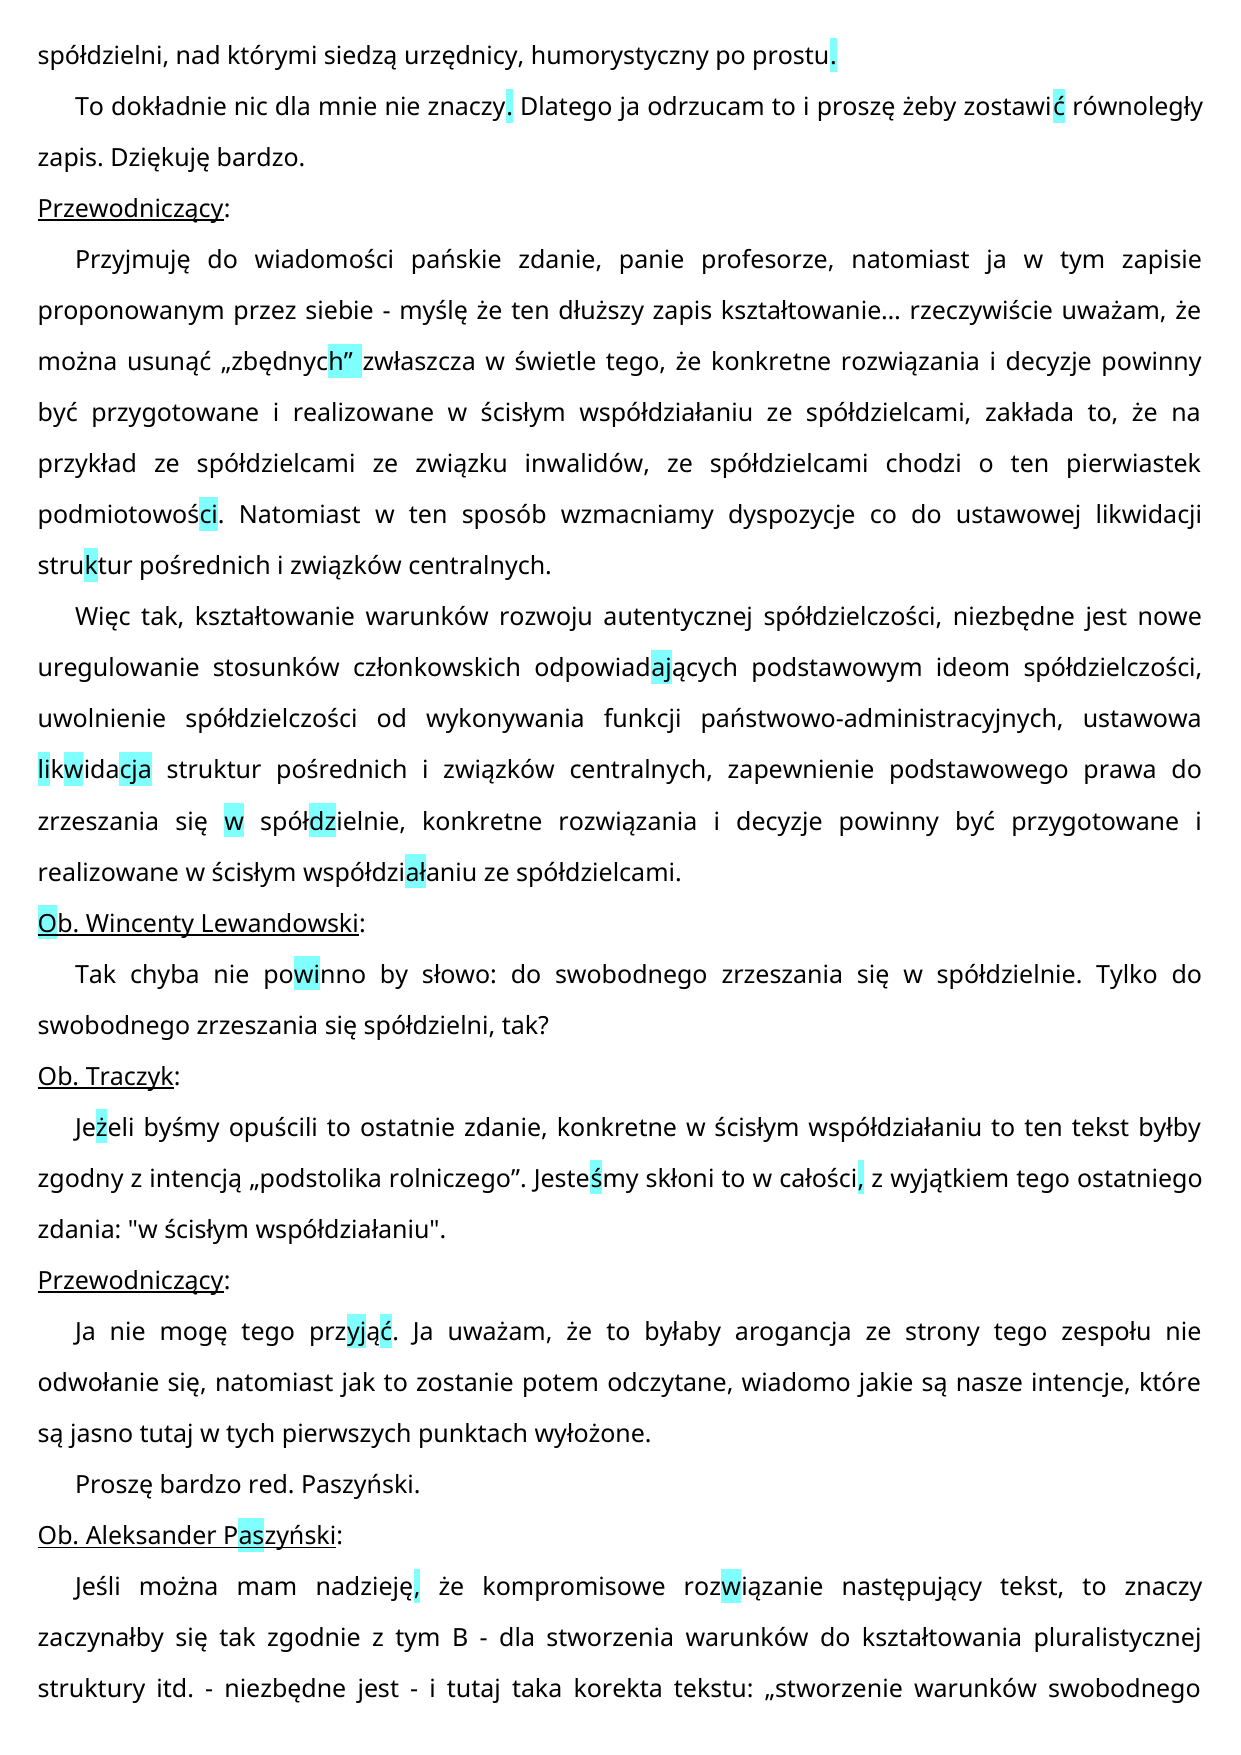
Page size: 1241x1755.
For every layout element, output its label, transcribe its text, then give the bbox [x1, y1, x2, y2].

text Ja nie mogę tego przyjąć. Ja uważam, że to byłaby arogancja ze strony tego zespołu nie odwołanie się, natomiast jak to zostanie potem odczytane, wiadomo jakie są nasze intencje, które są jasno tutaj w tych pierwszych punktach wyłożone. [37, 1313, 1203, 1450]
text To dokładnie nic dla mnie nie znaczy. Dlatego ja odrzucam to i proszę żeby zostawić równoległy zapis. Dziękuję bardzo. [37, 88, 1203, 174]
text Przyjmuję do wiadomości pańskie zdanie, panie profesorze, natomiast ja w tym zapisie proponowanym przez siebie - myślę że ten dłuższy zapis kształtowanie… rzeczywiście uważam, że można usunąć „zbędnych” zwłaszcza w świetle tego, że konkretne rozwiązania i decyzje powinny być przygotowane i realizowane w ścisłym współdziałaniu ze spółdzielcami, zakłada to, że na przykład ze spółdzielcami ze związku inwalidów, ze spółdzielcami chodzi o ten pierwiastek podmiotowości. Natomiast w ten sposób wzmacniamy dyspozycje co do ustawowej likwidacji struktur pośrednich i związków centralnych. [37, 242, 1203, 582]
text Więc tak, kształtowanie warunków rozwoju autentycznej spółdzielczości, niezbędne jest nowe uregulowanie stosunków członkowskich odpowiadających podstawowym ideom spółdzielczości, uwolnienie spółdzielczości od wykonywania funkcji państwowo-administracyjnych, ustawowa likwidacja struktur pośrednich i związków centralnych, zapewnienie podstawowego prawa do zrzeszania się w spółdzielnie, konkretne rozwiązania i decyzje powinny być przygotowane i realizowane w ścisłym współdziałaniu ze spółdzielcami. [37, 599, 1203, 888]
text Jeżeli byśmy opuścili to ostatnie zdanie, konkretne w ścisłym współdziałaniu to ten tekst byłby zgodny z intencją „podstolika rolniczego”. Jesteśmy skłoni to w całości, z wyjątkiem tego ostatniego zdania: "w ścisłym współdziałaniu". [37, 1109, 1203, 1246]
text Proszę bardzo red. Paszyński. [37, 1467, 1203, 1501]
text Ob. Wincenty Lewandowski: [37, 905, 1203, 939]
text Przewodniczący: [37, 1262, 1203, 1297]
text Przewodniczący: [37, 191, 1203, 225]
text Ob. Traczyk: [37, 1058, 1203, 1092]
text Tak chyba nie powinno by słowo: do swobodnego zrzeszania się w spółdzielnie. Tylko do swobodnego zrzeszania się spółdzielni, tak? [37, 956, 1203, 1041]
text Jeśli można mam nadzieję, że kompromisowe rozwiązanie następujący tekst, to znaczy zaczynałby się tak zgodnie z tym B - dla stworzenia warunków do kształtowania pluralistycznej struktury itd. - niezbędne jest - i tutaj taka korekta tekstu: „stworzenie warunków swobodnego [37, 1569, 1203, 1705]
text spółdzielni, nad którymi siedzą urzędnicy, humorystyczny po prostu. [37, 37, 1203, 72]
text Ob. Aleksander Paszyński: [37, 1518, 1203, 1552]
